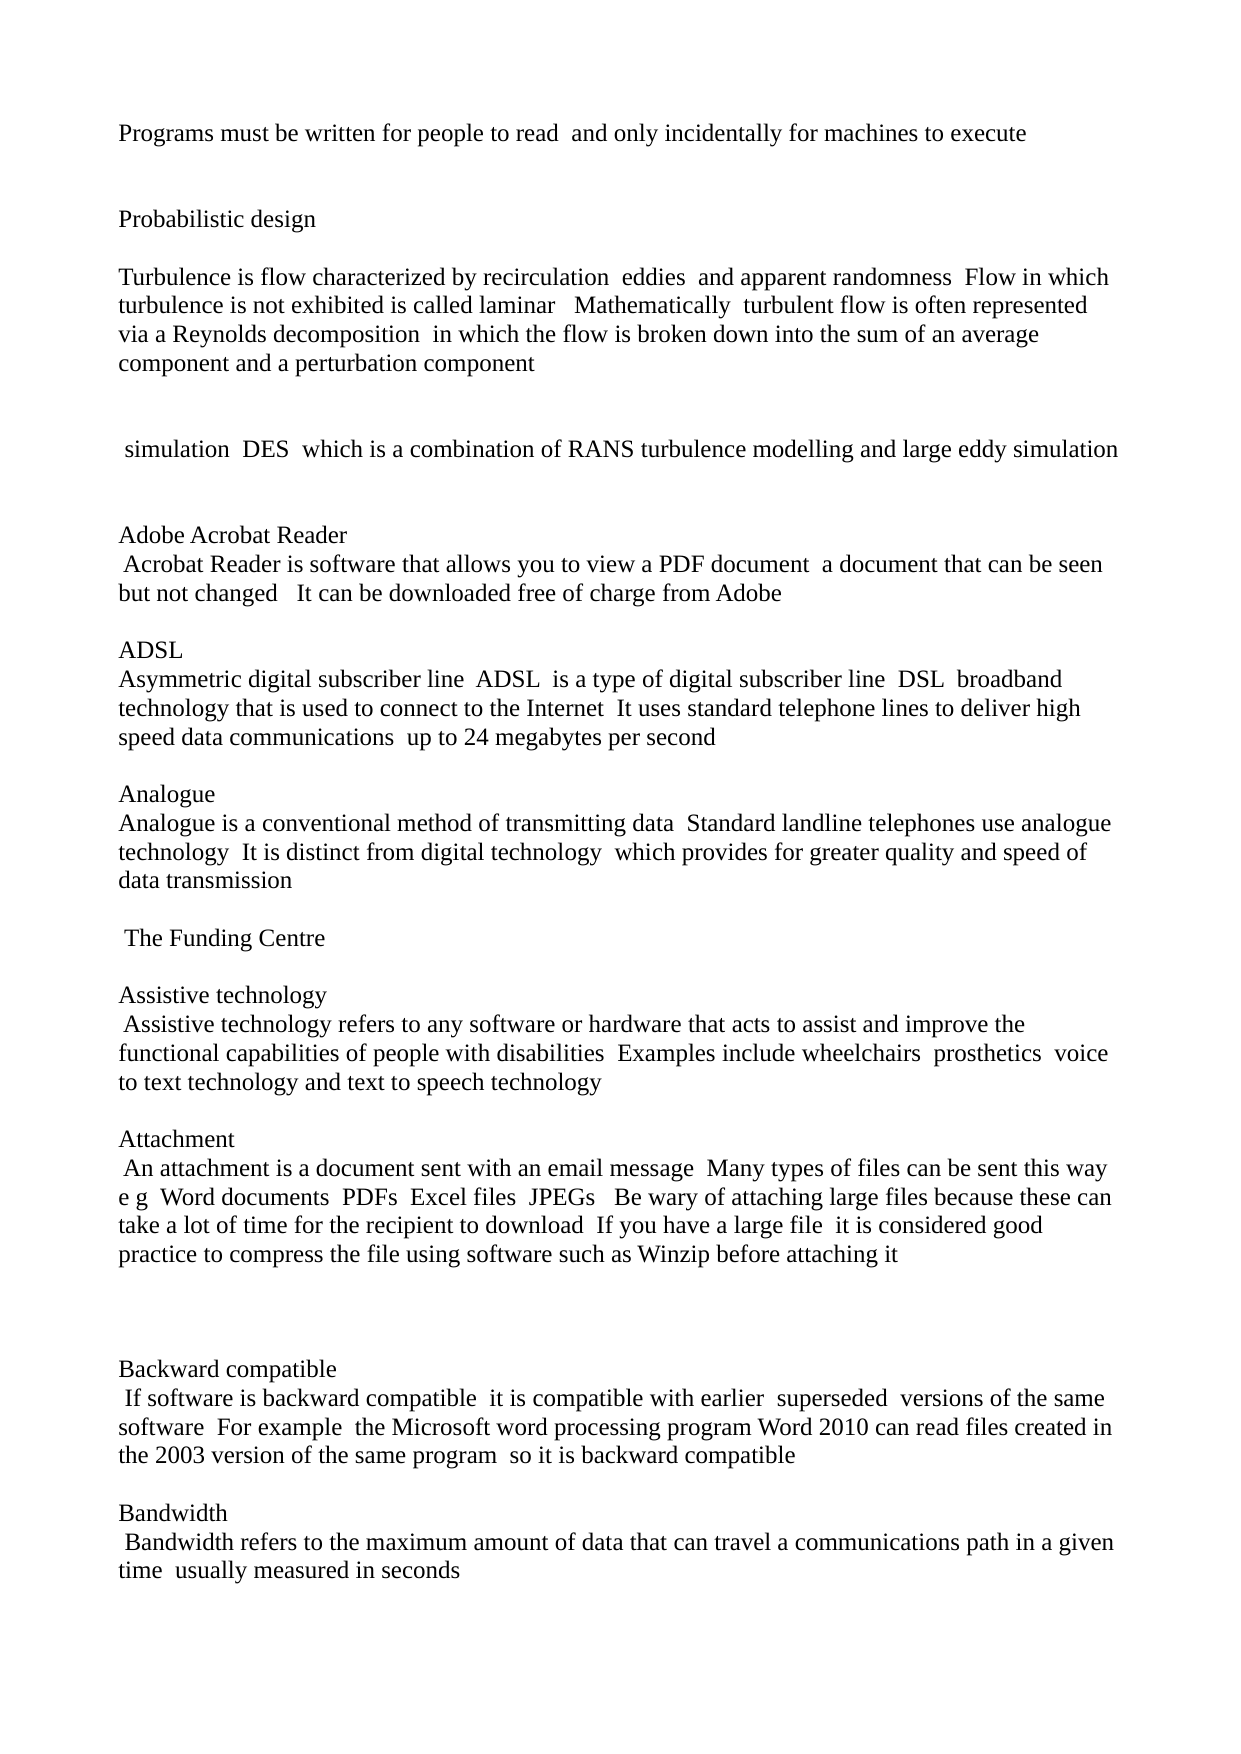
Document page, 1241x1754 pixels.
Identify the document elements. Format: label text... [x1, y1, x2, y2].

text Programs must be written for people to read and only incidentally for machines to execute [118, 118, 1122, 147]
text Assistive technology [118, 981, 1122, 1009]
text Attachment [118, 1124, 1122, 1153]
text Analogue [118, 779, 1122, 808]
text An attachment is a document sent with an email message Many types of files can be sent this way e g Word documents PDFs Excel files JPEGs Be wary of attaching large files because these can take a lot of time for the recipient to download If you have a large file it is considered good practice to compress the file using software such as Winzip before attaching it [118, 1153, 1122, 1268]
text The Funding Centre [118, 923, 1122, 952]
text simulation DES which is a combination of RANS turbulence modelling and large eddy simulation [118, 434, 1122, 463]
text Asymmetric digital subscriber line ADSL is a type of digital subscriber line DSL broadband technology that is used to connect to the Internet It uses standard telephone lines to deliver high speed data communications up to 24 megabytes per second [118, 664, 1122, 751]
text Acrobat Reader is software that allows you to view a PDF document a document that can be seen but not changed It can be downloaded free of charge from Adobe [118, 549, 1122, 607]
text Analogue is a conventional method of transmitting data Standard landline telephones use analogue technology It is distinct from digital technology which provides for greater quality and speed of data transmission [118, 808, 1122, 894]
text Bandwidth [118, 1498, 1122, 1527]
text Turbulence is flow characterized by recirculation eddies and apparent randomness Flow in which turbulence is not exhibited is called laminar Mathematically turbulent flow is often represented via a Reynolds decomposition in which the flow is broken down into the sum of an average component and a perturbation component [118, 262, 1122, 377]
text Adobe Acrobat Reader [118, 521, 1122, 549]
text Assistive technology refers to any software or hardware that acts to assist and improve the functional capabilities of people with disabilities Examples include wheelchairs prosthetics voice to text technology and text to speech technology [118, 1009, 1122, 1096]
text Probabilistic design [118, 204, 1122, 233]
text Backward compatible [118, 1354, 1122, 1383]
text If software is backward compatible it is compatible with earlier superseded versions of the same software For example the Microsoft word processing program Word 2010 can read files created in the 2003 version of the same program so it is backward compatible [118, 1383, 1122, 1469]
text Bandwidth refers to the maximum amount of data that can travel a communications path in a given time usually measured in seconds [118, 1527, 1122, 1584]
text ADSL [118, 636, 1122, 664]
